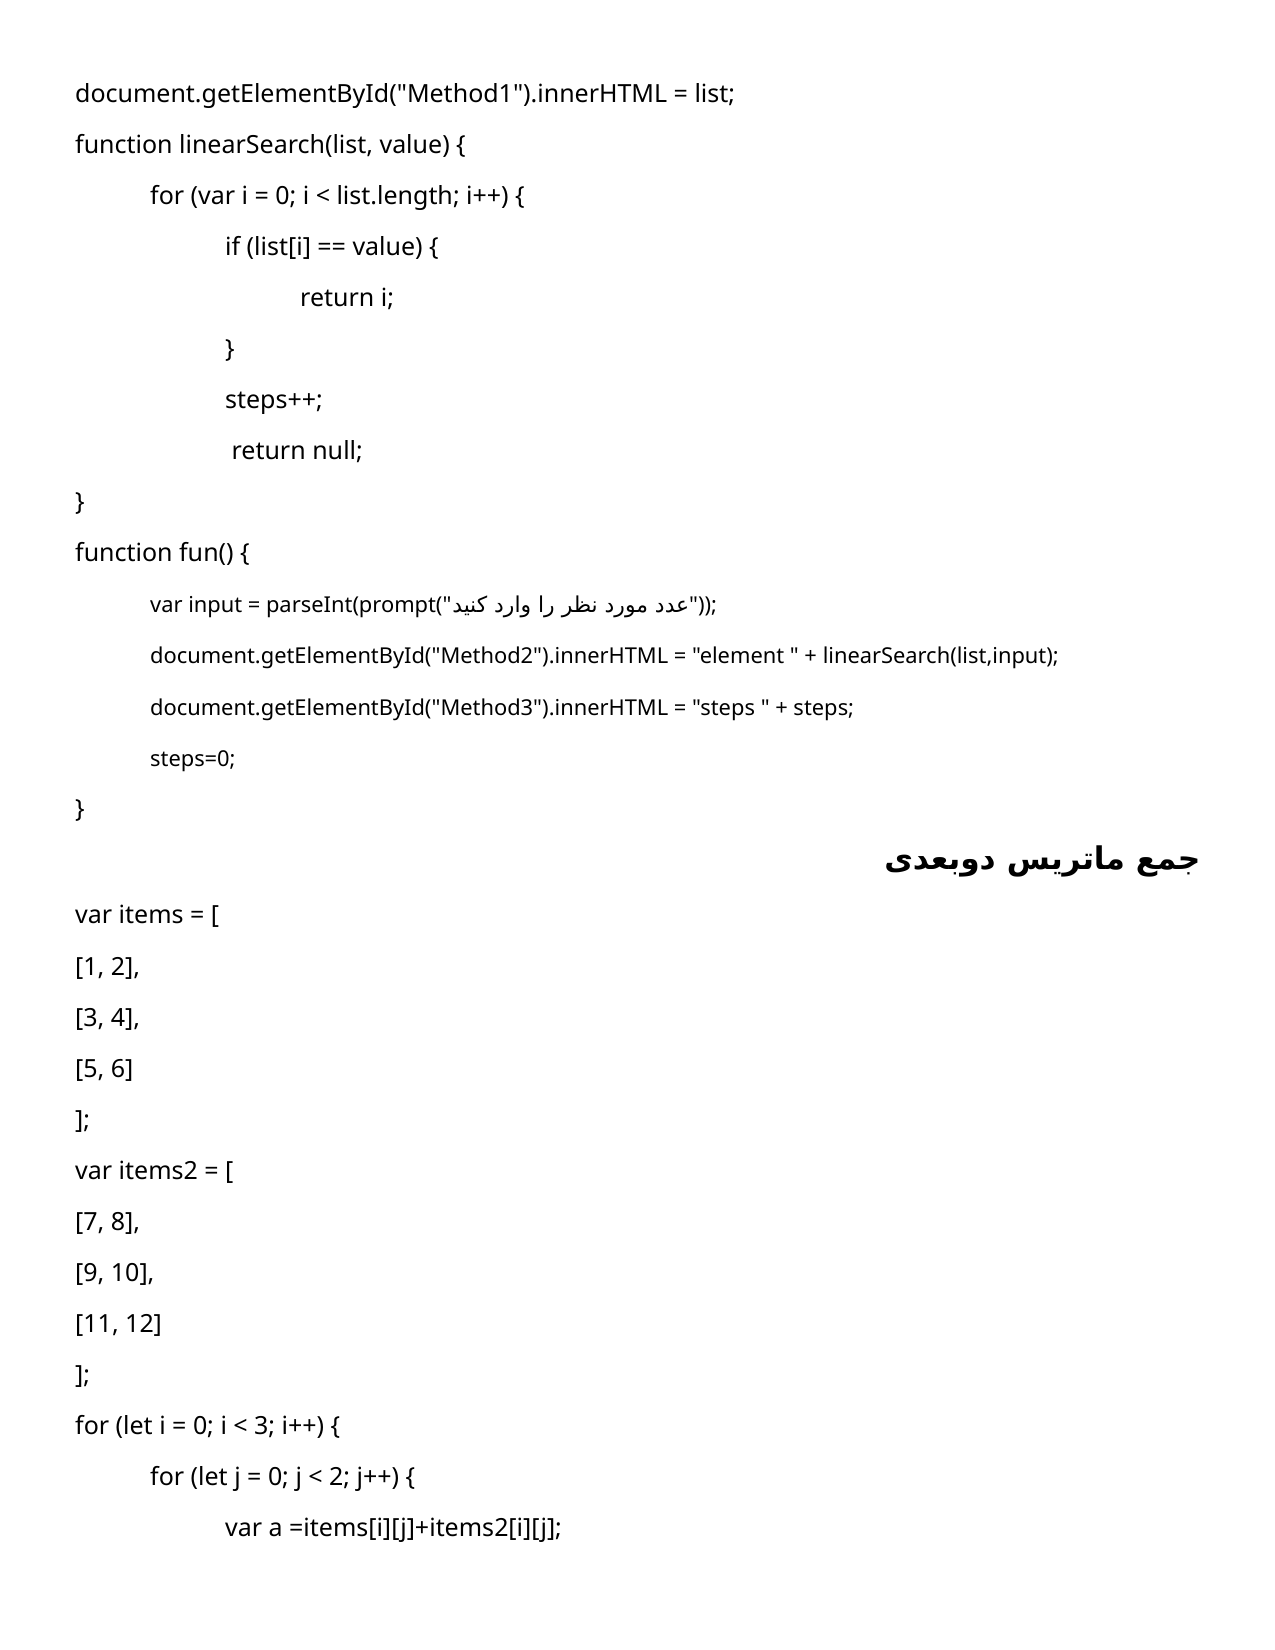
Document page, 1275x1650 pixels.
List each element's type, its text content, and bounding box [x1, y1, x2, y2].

text return null; [75, 432, 1200, 467]
text [9, 10], [75, 1254, 1200, 1288]
text ]; [75, 1356, 1200, 1390]
text [1, 2], [75, 947, 1200, 982]
text if (list[i] == value) { [75, 228, 1200, 262]
text [11, 12] [75, 1305, 1200, 1339]
text document.getElementById("Method3").innerHTML = "steps " + steps; [75, 687, 1200, 722]
text var a =items[i][j]+items2[i][j]; [75, 1509, 1200, 1543]
text جمع ماتریس دوبعدی [75, 841, 1200, 877]
text [3, 4], [75, 998, 1200, 1033]
text for (let j = 0; j < 2; j++) { [75, 1458, 1200, 1492]
text } [75, 330, 1200, 364]
text } [75, 789, 1200, 824]
text steps=0; [75, 738, 1200, 773]
text for (var i = 0; i < list.length; i++) { [75, 177, 1200, 211]
text } [75, 483, 1200, 518]
text function linearSearch(list, value) { [75, 126, 1200, 160]
text document.getElementById("Method2").innerHTML = "element " + linearSearch(list,input); [75, 636, 1200, 671]
text document.getElementById("Method1").innerHTML = list; [75, 75, 1200, 109]
text var items = [ [75, 896, 1200, 931]
text [7, 8], [75, 1203, 1200, 1237]
text ]; [75, 1101, 1200, 1135]
text for (let i = 0; i < 3; i++) { [75, 1407, 1200, 1441]
text [5, 6] [75, 1049, 1200, 1084]
text var input = parseInt(prompt("عدد مورد نظر را وارد کنید")); [75, 585, 1200, 620]
text return i; [75, 279, 1200, 313]
text var items2 = [ [75, 1152, 1200, 1186]
text function fun() { [75, 534, 1200, 569]
text steps++; [75, 381, 1200, 416]
